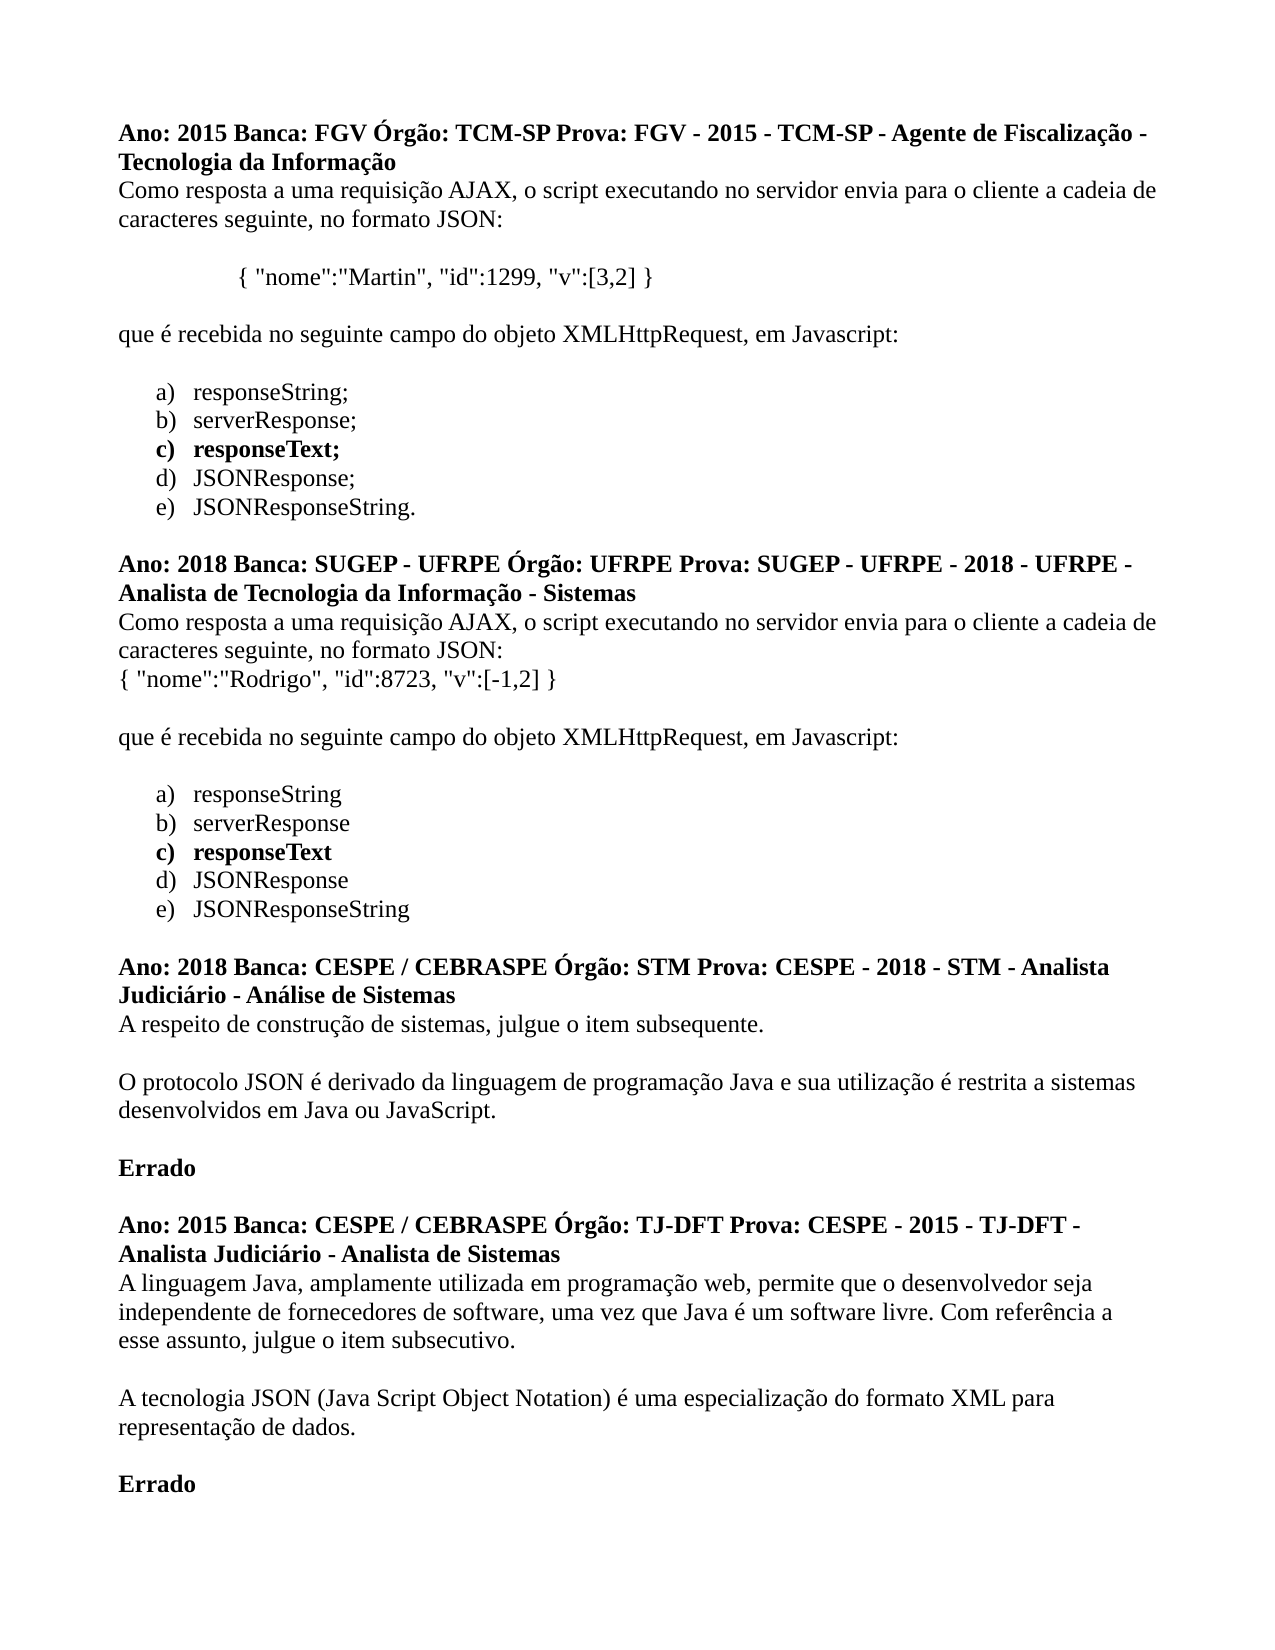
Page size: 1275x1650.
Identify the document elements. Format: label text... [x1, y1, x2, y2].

list responseString; [156, 377, 1157, 406]
text A linguagem Java, amplamente utilizada em programação web, permite que o desenvolvedor seja independente de fornecedores de software, uma vez que Java é um software livre. Com referência a esse assunto, julgue o item subsecutivo. [118, 1268, 1157, 1354]
list JSONResponseString [156, 894, 1157, 923]
text Como resposta a uma requisição AJAX, o script executando no servidor envia para o cliente a cadeia de caracteres seguinte, no formato JSON: [118, 176, 1157, 233]
text A tecnologia JSON (Java Script Object Notation) é uma especialização do formato XML para representação de dados. [118, 1383, 1157, 1441]
list responseString [156, 779, 1157, 808]
list JSONResponse; [156, 463, 1157, 492]
list responseText [156, 837, 1157, 866]
text A respeito de construção de sistemas, julgue o item subsequente. [118, 1009, 1157, 1038]
text Como resposta a uma requisição AJAX, o script executando no servidor envia para o cliente a cadeia de caracteres seguinte, no formato JSON: [118, 607, 1157, 664]
text Errado [118, 1153, 1157, 1182]
list serverResponse [156, 808, 1157, 837]
text que é recebida no seguinte campo do objeto XMLHttpRequest, em Javascript: [118, 319, 1157, 348]
list serverResponse; [156, 406, 1157, 434]
text O protocolo JSON é derivado da linguagem de programação Java e sua utilização é restrita a sistemas desenvolvidos em Java ou JavaScript. [118, 1067, 1157, 1124]
text Ano: 2018 Banca: SUGEP - UFRPE Órgão: UFRPE Prova: SUGEP - UFRPE - 2018 - UFRPE - Analista de Tecnologia da Informação - Sistemas [118, 549, 1157, 607]
text Ano: 2018 Banca: CESPE / CEBRASPE Órgão: STM Prova: CESPE - 2018 - STM - Analista Judiciário - Análise de Sistemas [118, 952, 1157, 1009]
list JSONResponse [156, 866, 1157, 894]
list JSONResponseString. [156, 492, 1157, 521]
text Errado [118, 1469, 1157, 1498]
text Ano: 2015 Banca: FGV Órgão: TCM-SP Prova: FGV - 2015 - TCM-SP - Agente de Fiscalização - Tecnologia da Informação [118, 118, 1157, 176]
text { "nome":"Martin", "id":1299, "v":[3,2] } [118, 262, 1157, 291]
text que é recebida no seguinte campo do objeto XMLHttpRequest, em Javascript: [118, 722, 1157, 751]
text { "nome":"Rodrigo", "id":8723, "v":[-1,2] } [118, 664, 1157, 693]
text Ano: 2015 Banca: CESPE / CEBRASPE Órgão: TJ-DFT Prova: CESPE - 2015 - TJ-DFT - Analista Judiciário - Analista de Sistemas [118, 1211, 1157, 1268]
list responseText; [156, 434, 1157, 463]
